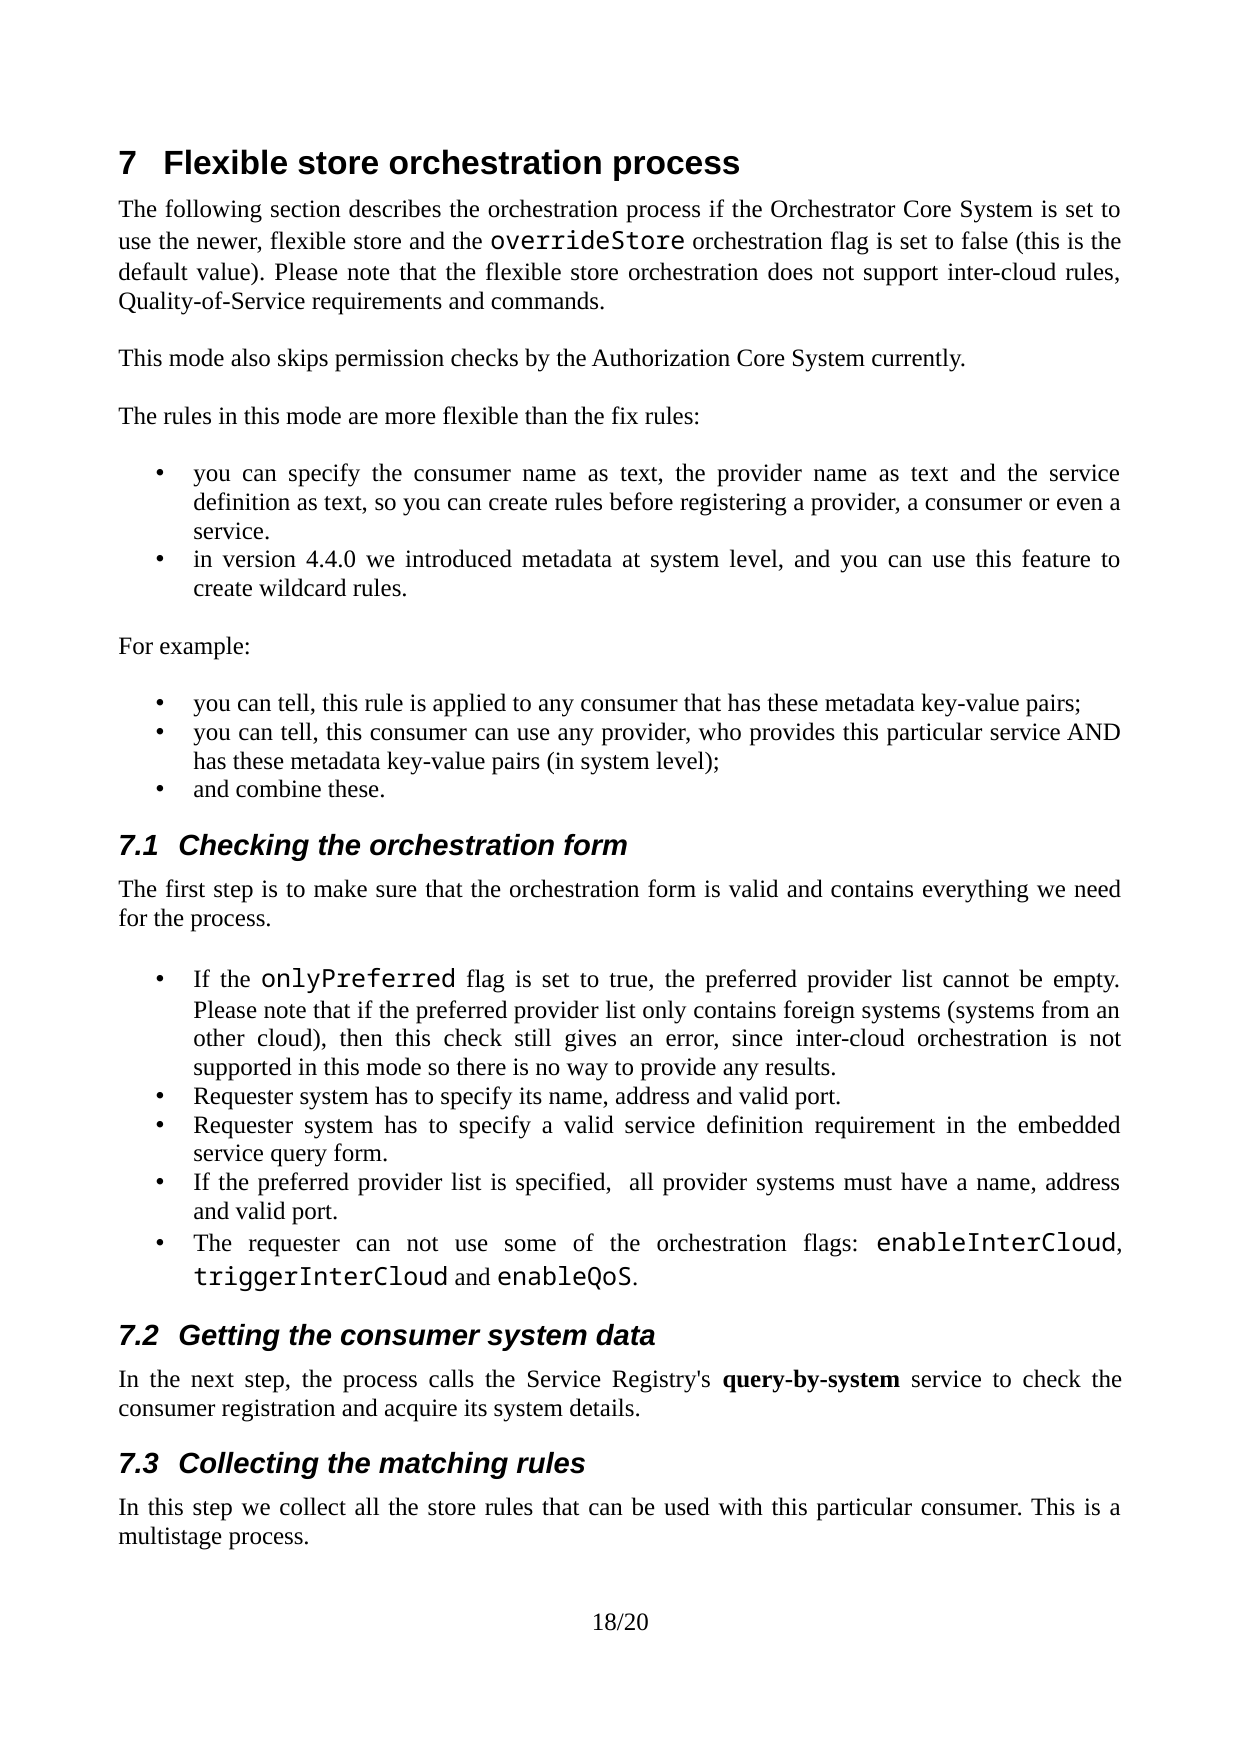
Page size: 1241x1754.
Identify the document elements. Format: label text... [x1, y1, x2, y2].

list you can specify the consumer name as text, the provider name as text and the service definition as text, so you can create rules before registering a provider, a consumer or even a service. [156, 458, 1122, 544]
list and combine these. [156, 774, 1122, 803]
list in version 4.4.0 we introduced metadata at system level, and you can use this feature to create wildcard rules. [156, 544, 1122, 602]
subtitle Getting the consumer system data [118, 1318, 1122, 1351]
text For example: [118, 631, 1122, 659]
text The following section describes the orchestration process if the Orchestrator Core System is set to use the newer, flexible store and the overrideStore orchestration flag is set to false (this is the default value). Please note that the flexible store orchestration does not support inter-cloud rules, Quality-of-Service requirements and commands. [118, 194, 1122, 314]
text In the next step, the process calls the Service Registry's query-by-system service to check the consumer registration and acquire its system details. [118, 1364, 1122, 1421]
text The rules in this mode are more flexible than the fix rules: [118, 401, 1122, 429]
text The first step is to make sure that the orchestration form is valid and contains everything we need for the process. [118, 874, 1122, 932]
subtitle Checking the orchestration form [118, 828, 1122, 862]
list you can tell, this rule is applied to any consumer that has these metadata key-value pairs; [156, 688, 1122, 717]
list Requester system has to specify a valid service definition requirement in the embedded service query form. [156, 1110, 1122, 1167]
list If the onlyPreferred flag is set to true, the preferred provider list cannot be empty. Please note that if the preferred provider list only contains foreign systems (systems from an other cloud), then this check still gives an error, since inter-cloud orchestration is not supported in this mode so there is no way to provide any results. [156, 961, 1122, 1081]
list Requester system has to specify its name, address and valid port. [156, 1081, 1122, 1110]
subtitle Collecting the matching rules [118, 1446, 1122, 1480]
list The requester can not use some of the orchestration flags: enableInterCloud, triggerInterCloud and enableQoS. [156, 1225, 1122, 1293]
text This mode also skips permission checks by the Authorization Core System currently. [118, 343, 1122, 372]
list you can tell, this consumer can use any provider, who provides this particular service AND has these metadata key-value pairs (in system level); [156, 717, 1122, 774]
text In this step we collect all the store rules that can be used with this particular consumer. This is a multistage process. [118, 1492, 1122, 1550]
list If the preferred provider list is specified, all provider systems must have a name, address and valid port. [156, 1167, 1122, 1225]
subtitle Flexible store orchestration process [118, 143, 1122, 182]
